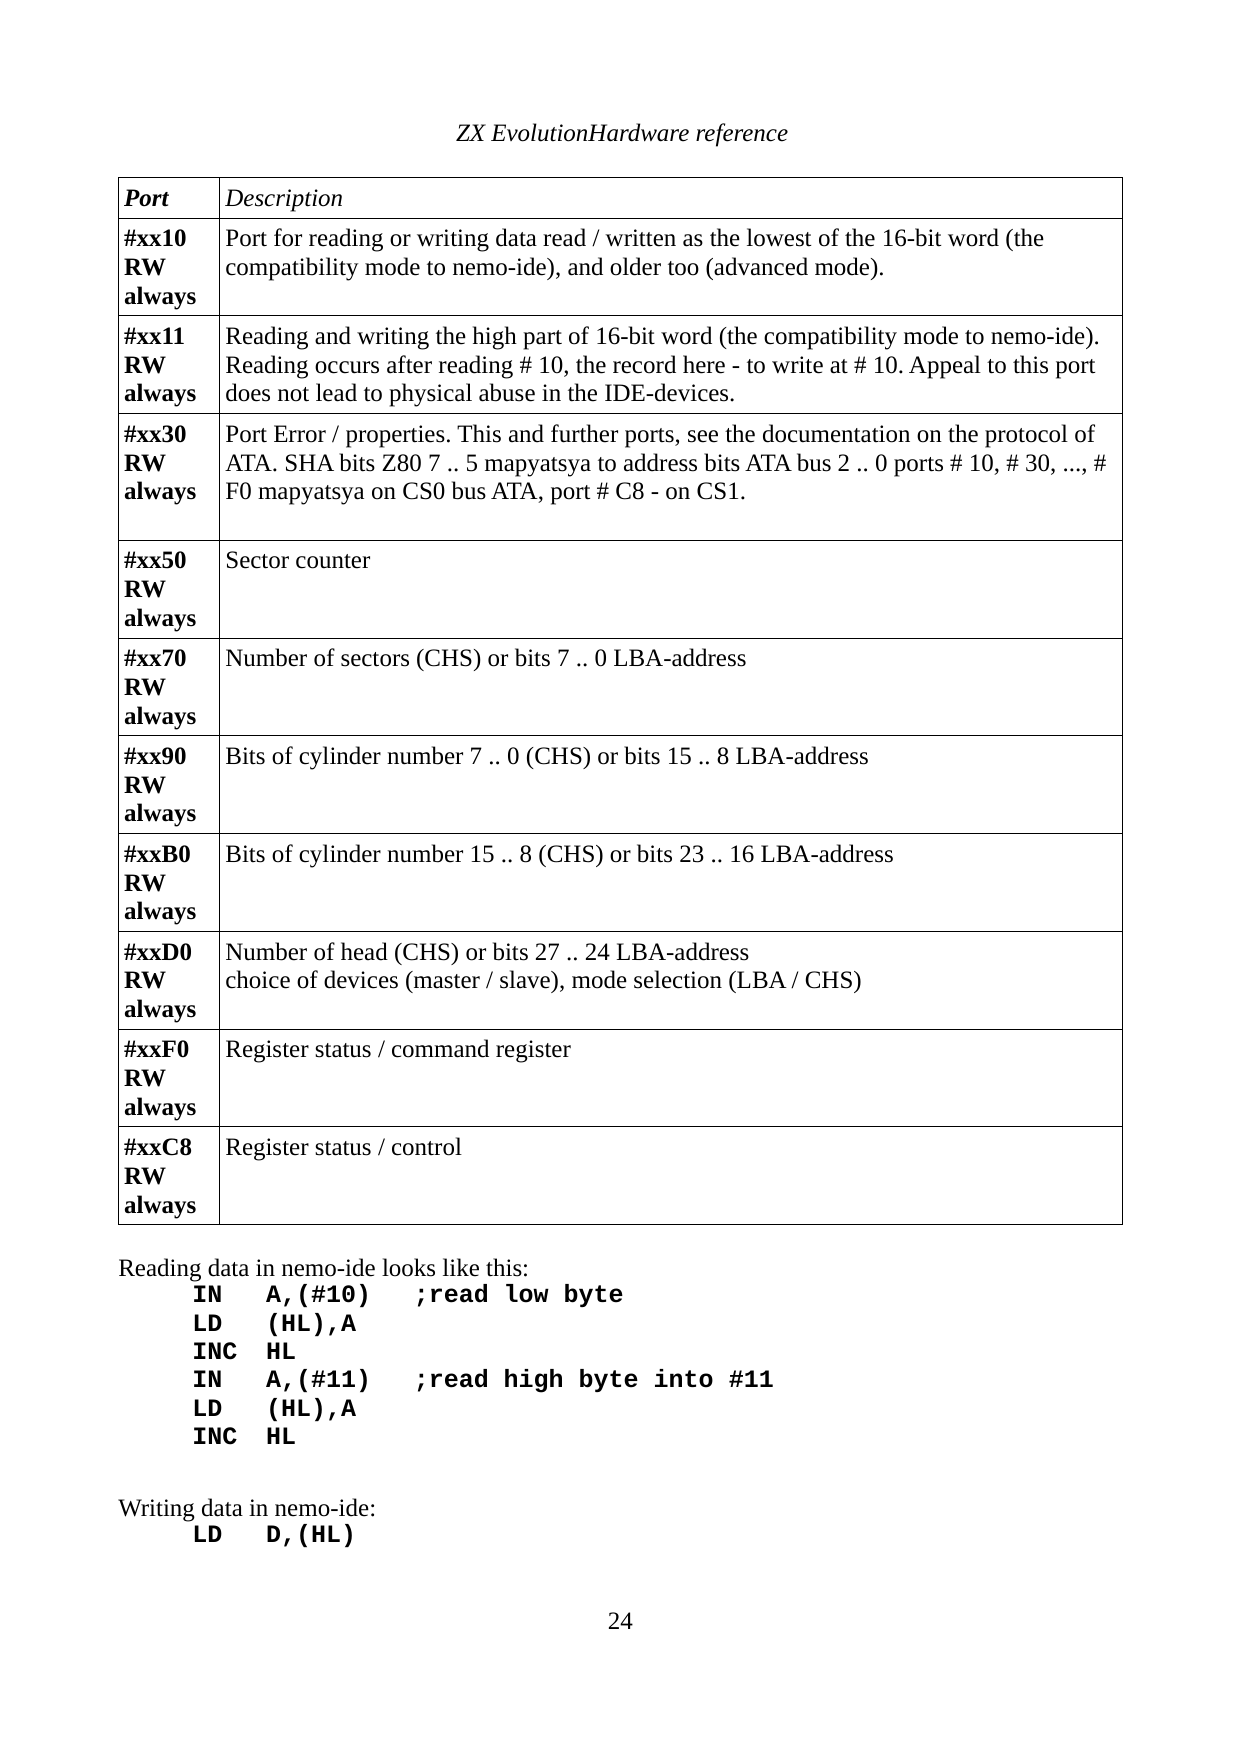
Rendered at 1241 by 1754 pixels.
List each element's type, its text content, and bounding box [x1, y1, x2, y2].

table_header Description [220, 178, 1122, 217]
text IN A,(#10) ;read low byte [118, 1282, 1122, 1310]
text LD (HL),A [118, 1395, 1122, 1423]
table_cell #xx11 RW always [119, 316, 219, 413]
table_cell #xxB0 RW always [119, 834, 219, 931]
table_cell Port Error / properties. This and further ports, see the documentation on the protocol of ATA. SHA bits Z80 7 .. 5 mapyatsya to address bits ATA bus 2 .. 0 ports # 10, # 30, ..., # F0 mapyatsya on CS0 bus ATA, port # C8 - on CS1. [220, 414, 1122, 539]
table_cell Port for reading or writing data read / written as the lowest of the 16-bit word (the compatibility mode to nemo-ide), and older too (advanced mode). [220, 219, 1122, 315]
table_cell Bits of cylinder number 7 .. 0 (CHS) or bits 15 .. 8 LBA-address [220, 736, 1122, 833]
table_cell Reading and writing the high part of 16-bit word (the compatibility mode to nemo-ide). Reading occurs after reading # 10, the record here - to write at # 10. Appeal to this port does not lead to physical abuse in the IDE-devices. [220, 316, 1122, 413]
text Writing data in nemo-ide: [118, 1493, 1122, 1521]
text LD D,(HL) [118, 1521, 1122, 1550]
table_cell #xx90 RW always [119, 736, 219, 833]
text INC HL [118, 1338, 1122, 1367]
table_cell Sector counter [220, 541, 1122, 637]
table_cell #xx10 RW always [119, 219, 219, 315]
table_cell Number of head (CHS) or bits 27 .. 24 LBA-address choice of devices (master / slave), mode selection (LBA / CHS) [220, 932, 1122, 1029]
text INC HL [118, 1423, 1122, 1452]
table_cell Number of sectors (CHS) or bits 7 .. 0 LBA-address [220, 639, 1122, 735]
table_cell #xx70 RW always [119, 639, 219, 735]
text IN A,(#11) ;read high byte into #11 [118, 1367, 1122, 1395]
table_header Port [119, 178, 219, 217]
text LD (HL),A [118, 1310, 1122, 1338]
table_cell #xxF0 RW always [119, 1030, 219, 1126]
table_cell #xx50 RW always [119, 541, 219, 637]
table_cell Register status / control [220, 1127, 1122, 1224]
table_cell #xxD0 RW always [119, 932, 219, 1029]
table_cell Bits of cylinder number 15 .. 8 (CHS) or bits 23 .. 16 LBA-address [220, 834, 1122, 931]
text Reading data in nemo-ide looks like this: [118, 1253, 1122, 1282]
table_cell Register status / command register [220, 1030, 1122, 1126]
table_cell #xx30 RW always [119, 414, 219, 539]
table_cell #xxC8 RW always [119, 1127, 219, 1224]
